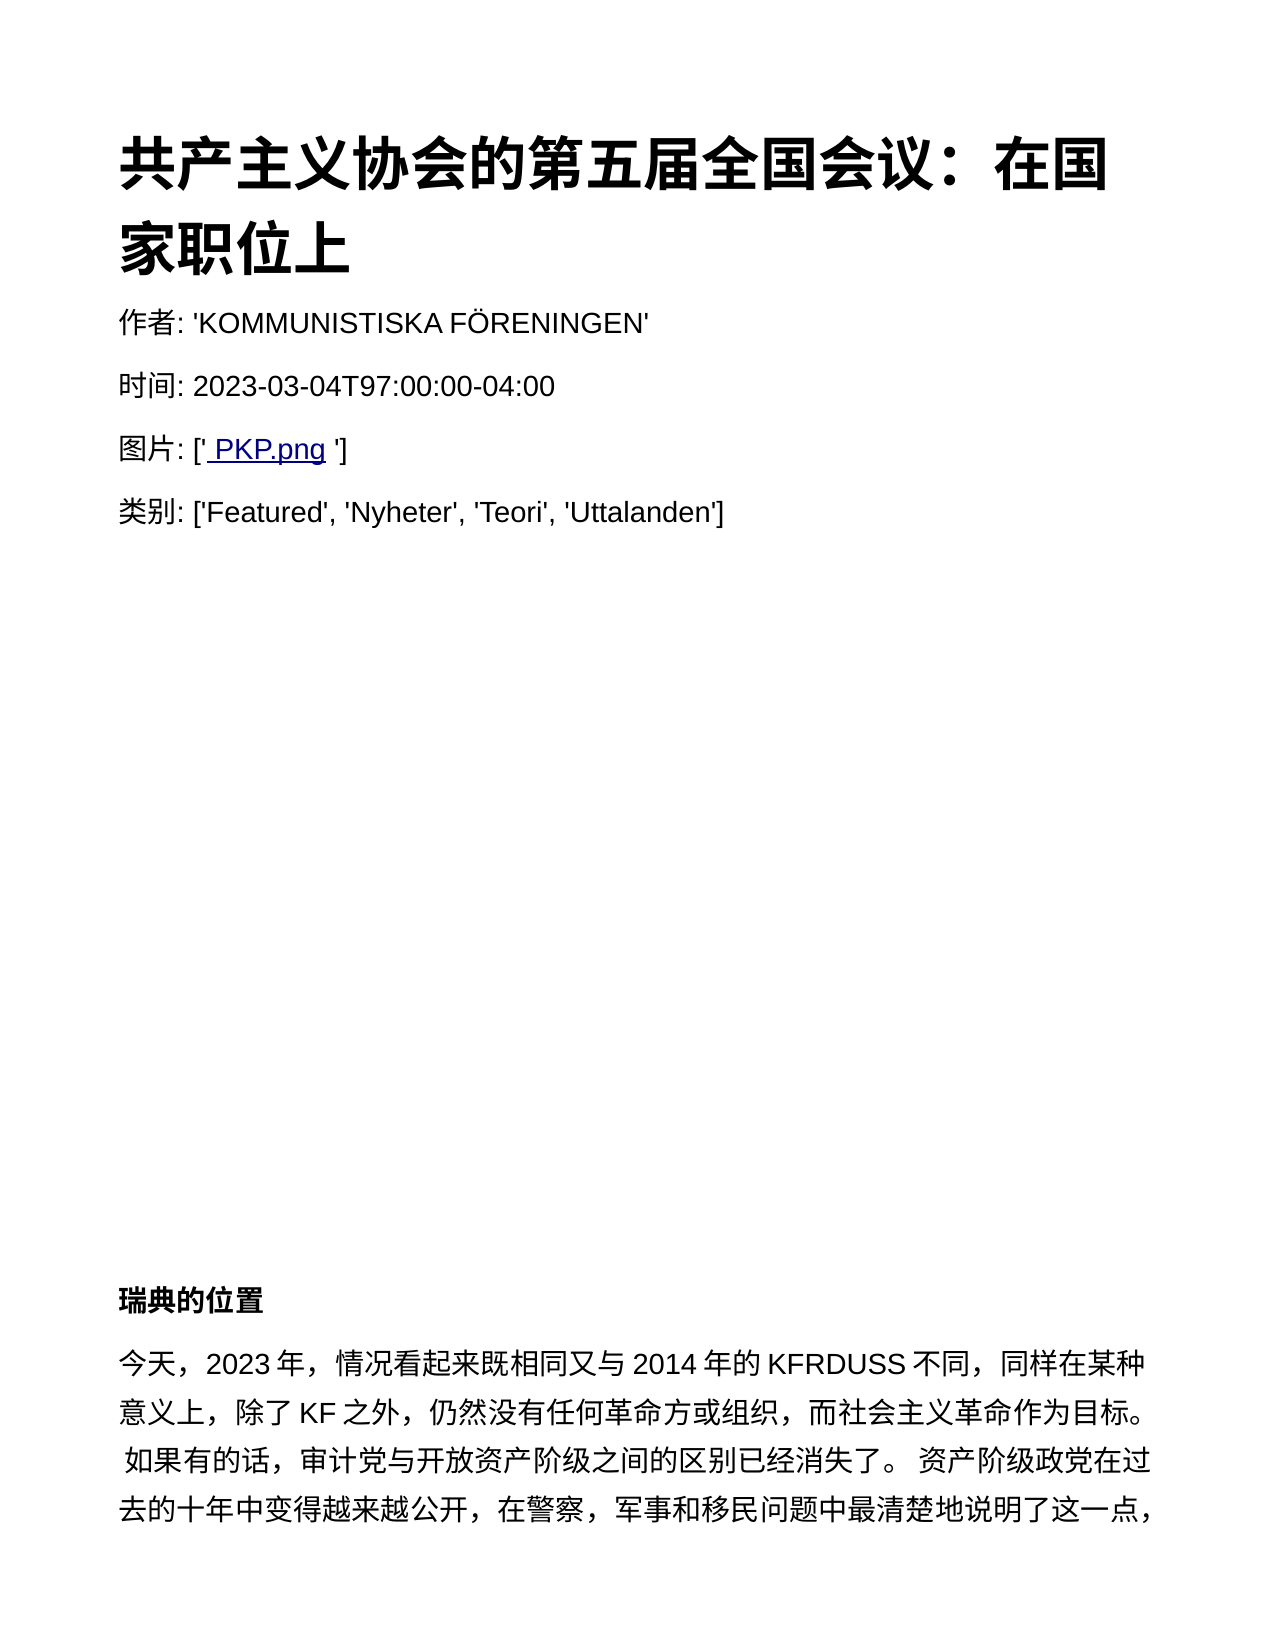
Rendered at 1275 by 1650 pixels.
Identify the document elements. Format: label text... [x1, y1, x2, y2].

subtitle 共产主义协会的第五届全国会议：在国家职位上 [118, 118, 1157, 287]
text 类别: ['Featured', 'Nyheter', 'Teori', 'Uttalanden'] [118, 489, 1157, 531]
text 时间: 2023-03-04T97:00:00-04:00 [118, 363, 1157, 405]
text 今天，2023年，情况看起来既相同又与2014年的KFRDUSS不同，同样在某种意义上，除了KF之外，仍然没有任何革命方或组织，而社会主义革命作为目标。 如果有的话，审计党与开放资产阶级之间的区别已经消失了。 资产阶级政党在过去的十年中变得越来越公开，在警察，军事和移民问题中最清楚地说明了这一点，该政党竞争他们的预算应最大的分配给这些问题。 尽管不与瑞典民主党人合作或提供让步。 [118, 1341, 1157, 1529]
text 瑞典的位置 [118, 552, 1157, 1320]
text 图片: [' PKP.png '] [118, 426, 1157, 468]
text 作者: 'KOMMUNISTISKA FÖRENINGEN' [118, 299, 1157, 342]
